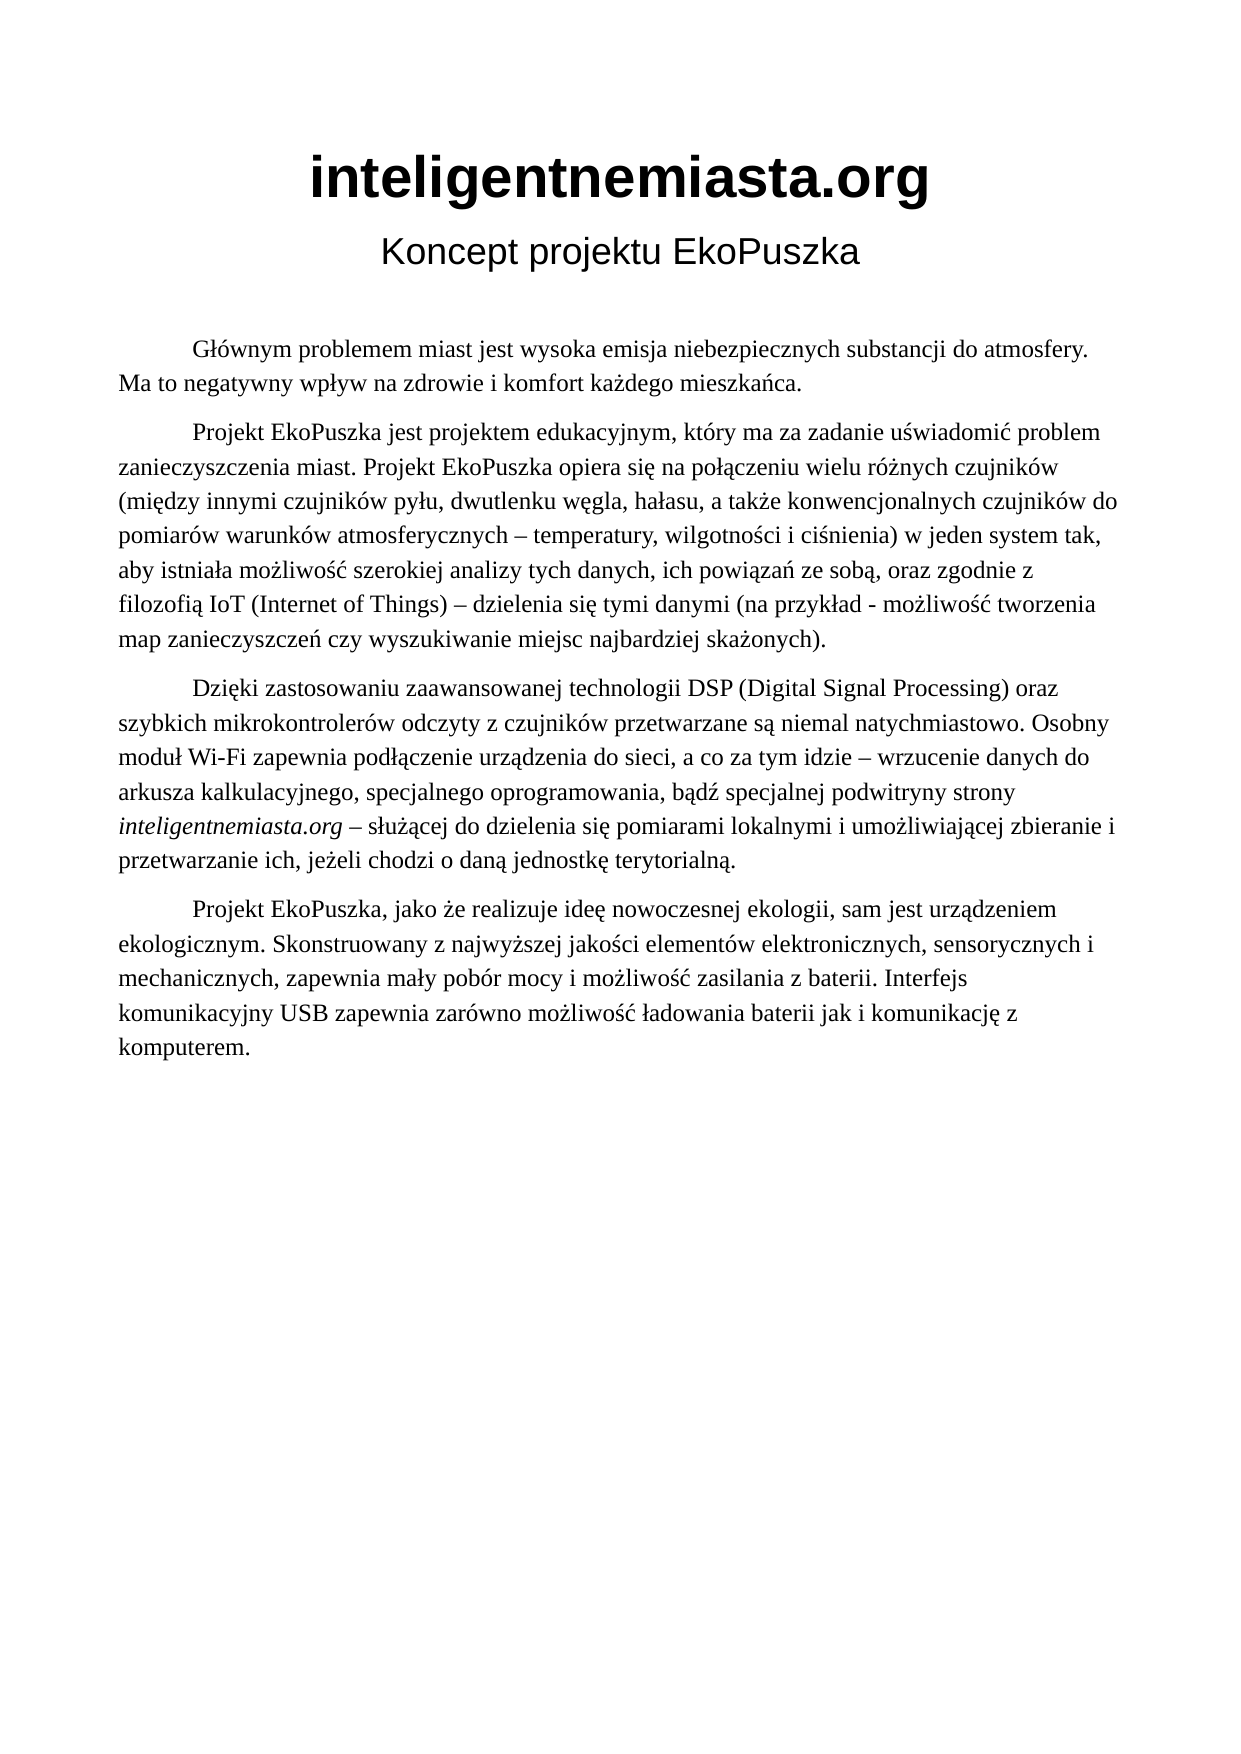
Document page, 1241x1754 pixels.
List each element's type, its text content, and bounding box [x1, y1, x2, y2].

text Głównym problemem miast jest wysoka emisja niebezpiecznych substancji do atmosfery. Ma to negatywny wpływ na zdrowie i komfort każdego mieszkańca. [118, 334, 1122, 397]
subtitle Koncept projektu EkoPuszka [118, 229, 1122, 272]
title inteligentnemiasta.org [118, 143, 1122, 210]
text Projekt EkoPuszka jest projektem edukacyjnym, który ma za zadanie uświadomić problem zanieczyszczenia miast. Projekt EkoPuszka opiera się na połączeniu wielu różnych czujników (między innymi czujników pyłu, dwutlenku węgla, hałasu, a także konwencjonalnych czujników do pomiarów warunków atmosferycznych – temperatury, wilgotności i ciśnienia) w jeden system tak, aby istniała możliwość szerokiej analizy tych danych, ich powiązań ze sobą, oraz zgodnie z filozofią IoT (Internet of Things) – dzielenia się tymi danymi (na przykład - możliwość tworzenia map zanieczyszczeń czy wyszukiwanie miejsc najbardziej skażonych). [118, 417, 1122, 653]
text Projekt EkoPuszka, jako że realizuje ideę nowoczesnej ekologii, sam jest urządzeniem ekologicznym. Skonstruowany z najwyższej jakości elementów elektronicznych, sensorycznych i mechanicznych, zapewnia mały pobór mocy i możliwość zasilania z baterii. Interfejs komunikacyjny USB zapewnia zarówno możliwość ładowania baterii jak i komunikację z komputerem. [118, 894, 1122, 1061]
text Dzięki zastosowaniu zaawansowanej technologii DSP (Digital Signal Processing) oraz szybkich mikrokontrolerów odczyty z czujników przetwarzane są niemal natychmiastowo. Osobny moduł Wi-Fi zapewnia podłączenie urządzenia do sieci, a co za tym idzie – wrzucenie danych do arkusza kalkulacyjnego, specjalnego oprogramowania, bądź specjalnej podwitryny strony inteligentnemiasta.org – służącej do dzielenia się pomiarami lokalnymi i umożliwiającej zbieranie i przetwarzanie ich, jeżeli chodzi o daną jednostkę terytorialną. [118, 673, 1122, 874]
